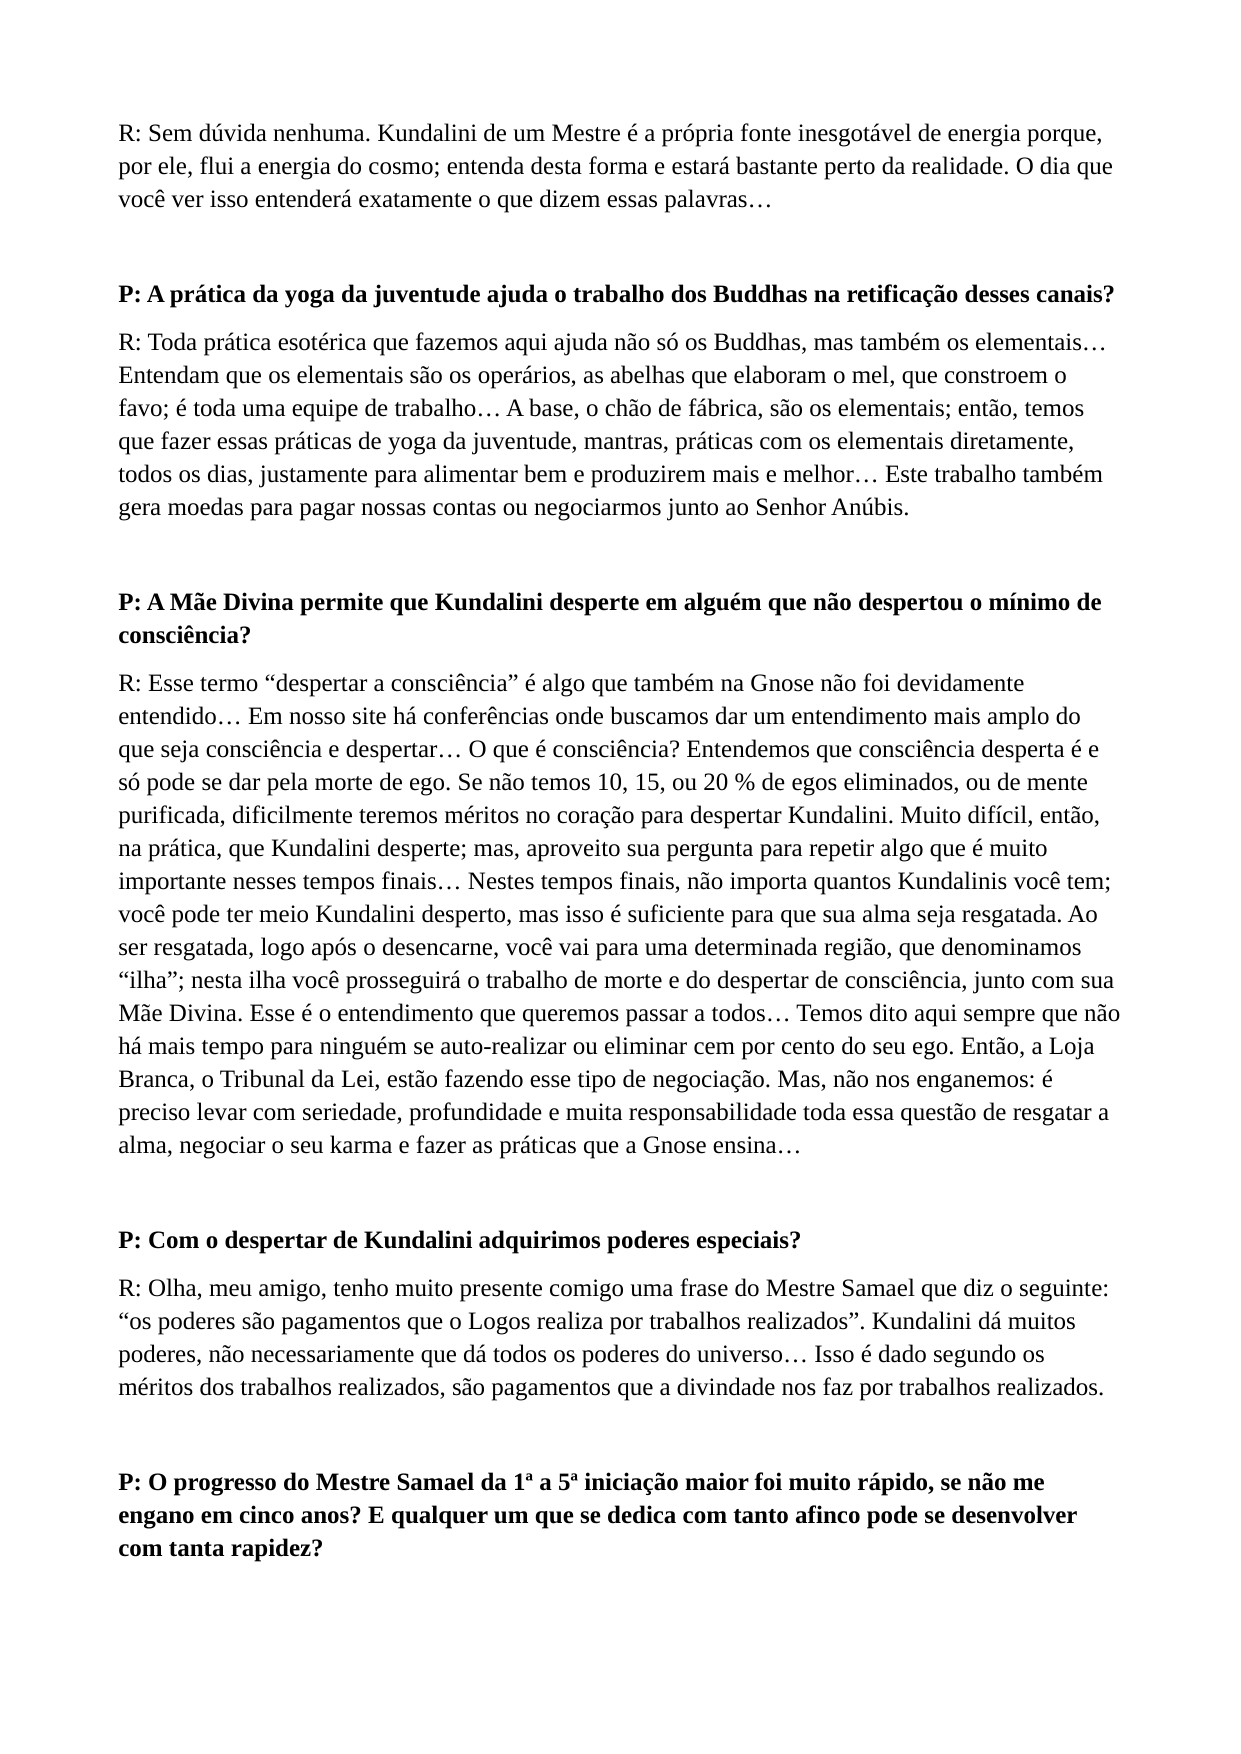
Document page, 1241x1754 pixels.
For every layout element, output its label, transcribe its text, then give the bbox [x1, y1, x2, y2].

text P: Com o despertar de Kundalini adquirimos poderes especiais? [118, 1225, 1122, 1254]
text P: O progresso do Mestre Samael da 1ª a 5ª iniciação maior foi muito rápido, se não me engano em cinco anos? E qualquer um que se dedica com tanto afinco pode se desenvolver com tanta rapidez? [118, 1467, 1122, 1562]
text R: Toda prática esotérica que fazemos aqui ajuda não só os Buddhas, mas também os elementais… Entendam que os elementais são os operários, as abelhas que elaboram o mel, que constroem o favo; é toda uma equipe de trabalho… A base, o chão de fábrica, são os elementais; então, temos que fazer essas práticas de yoga da juventude, mantras, práticas com os elementais diretamente, todos os dias, justamente para alimentar bem e produzirem mais e melhor… Este trabalho também gera moedas para pagar nossas contas ou negociarmos junto ao Senhor Anúbis. [118, 327, 1122, 521]
text P: A Mãe Divina permite que Kundalini desperte em alguém que não despertou o mínimo de consciência? [118, 587, 1122, 649]
text R: Olha, meu amigo, tenho muito presente comigo uma frase do Mestre Samael que diz o seguinte: “os poderes são pagamentos que o Logos realiza por trabalhos realizados”. Kundalini dá muitos poderes, não necessariamente que dá todos os poderes do universo… Isso é dado segundo os méritos dos trabalhos realizados, são pagamentos que a divindade nos faz por trabalhos realizados. [118, 1273, 1122, 1401]
text R: Sem dúvida nenhuma. Kundalini de um Mestre é a própria fonte inesgotável de energia porque, por ele, flui a energia do cosmo; entenda desta forma e estará bastante perto da realidade. O dia que você ver isso entenderá exatamente o que dizem essas palavras… [118, 118, 1122, 213]
text R: Esse termo “despertar a consciência” é algo que também na Gnose não foi devidamente entendido… Em nosso site há conferências onde buscamos dar um entendimento mais amplo do que seja consciência e despertar… O que é consciência? Entendemos que consciência desperta é e só pode se dar pela morte de ego. Se não temos 10, 15, ou 20 % de egos eliminados, ou de mente purificada, dificilmente teremos méritos no coração para despertar Kundalini. Muito difícil, então, na prática, que Kundalini desperte; mas, aproveito sua pergunta para repetir algo que é muito importante nesses tempos finais… Nestes tempos finais, não importa quantos Kundalinis você tem; você pode ter meio Kundalini desperto, mas isso é suficiente para que sua alma seja resgatada. Ao ser resgatada, logo após o desencarne, você vai para uma determinada região, que denominamos “ilha”; nesta ilha você prosseguirá o trabalho de morte e do despertar de consciência, junto com sua Mãe Divina. Esse é o entendimento que queremos passar a todos… Temos dito aqui sempre que não há mais tempo para ninguém se auto-realizar ou eliminar cem por cento do seu ego. Então, a Loja Branca, o Tribunal da Lei, estão fazendo esse tipo de negociação. Mas, não nos enganemos: é preciso levar com seriedade, profundidade e muita responsabilidade toda essa questão de resgatar a alma, negociar o seu karma e fazer as práticas que a Gnose ensina… [118, 668, 1122, 1159]
text P: A prática da yoga da juventude ajuda o trabalho dos Buddhas na retificação desses canais? [118, 279, 1122, 308]
